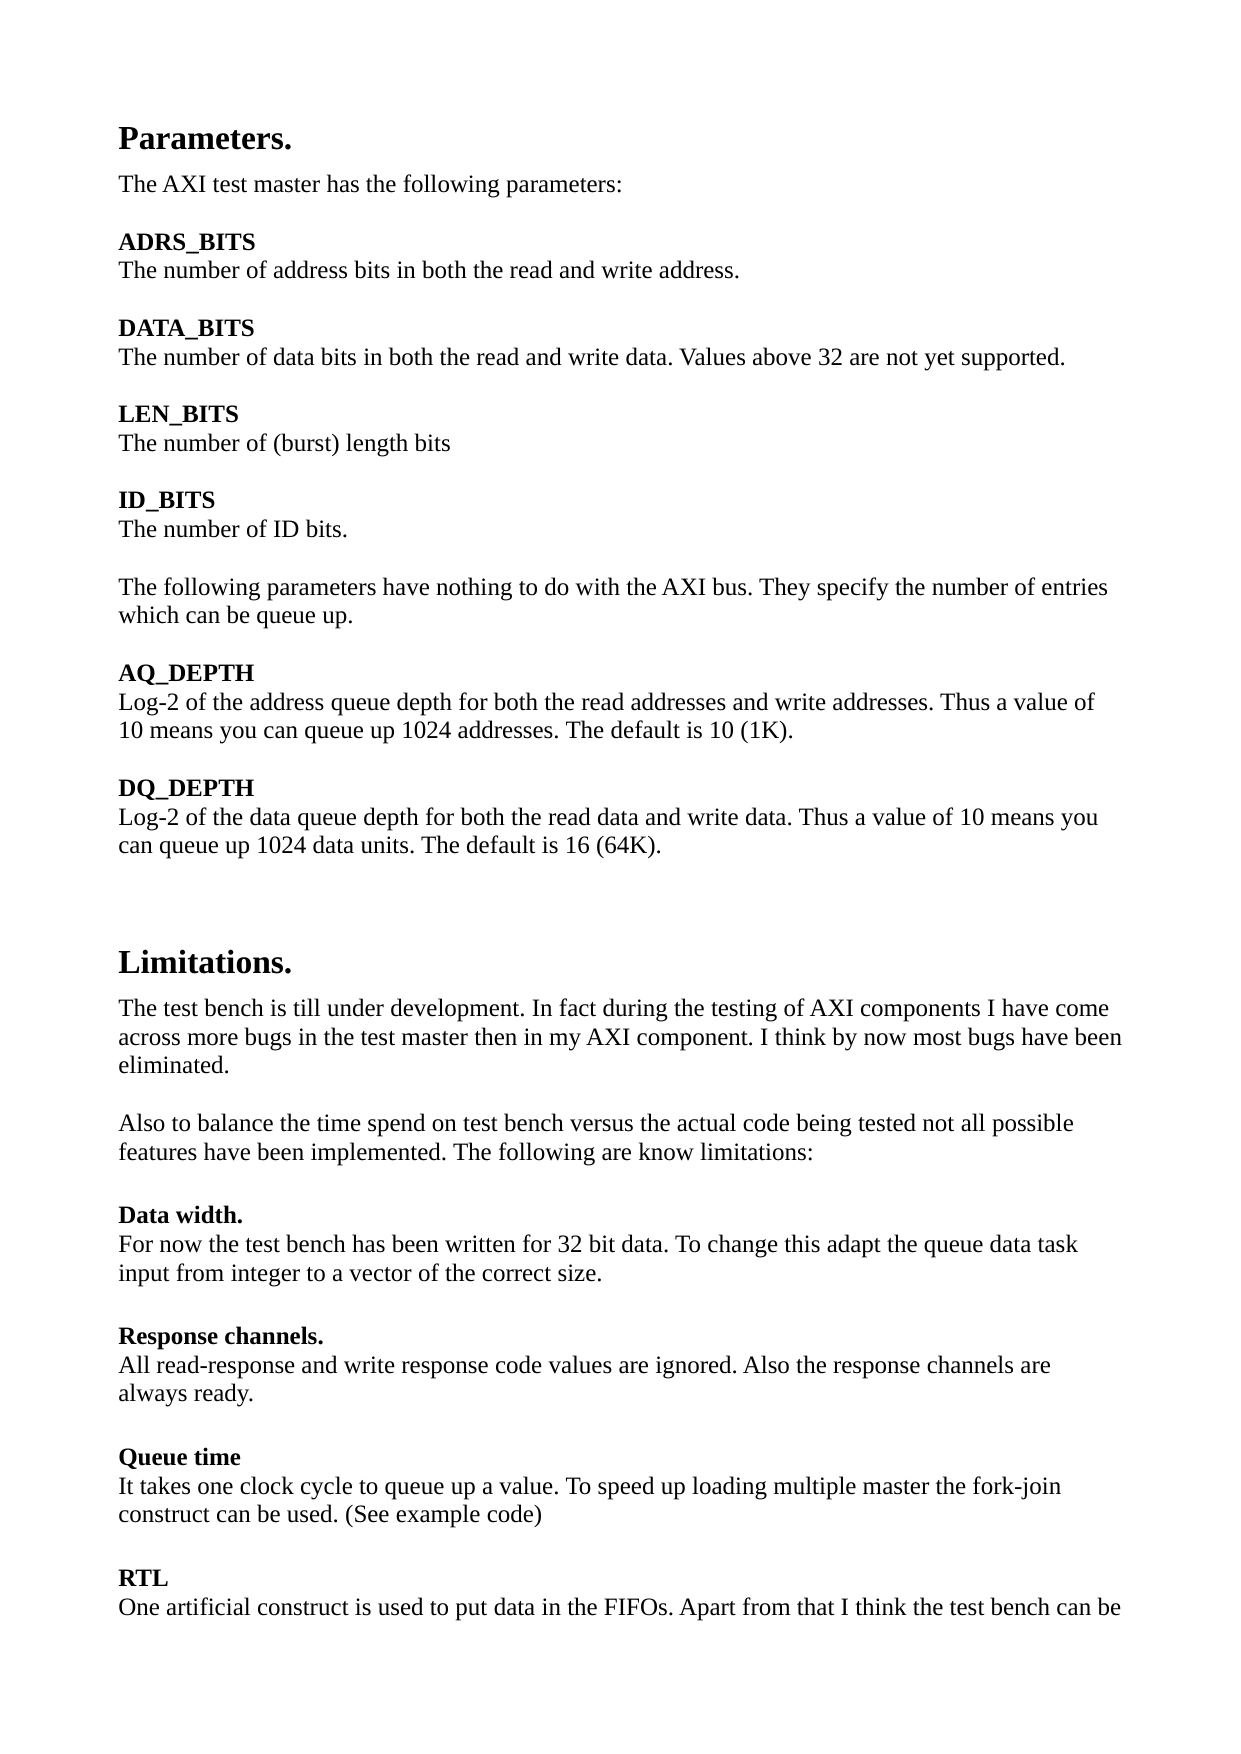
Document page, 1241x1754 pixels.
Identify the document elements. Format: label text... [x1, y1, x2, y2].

text The following parameters have nothing to do with the AXI bus. They specify the number of entries which can be queue up. [118, 572, 1122, 629]
text LEN_BITS [118, 399, 1122, 428]
text The number of (burst) length bits [118, 428, 1122, 457]
subtitle Limitations. [118, 942, 1122, 980]
subtitle Parameters. [118, 118, 1122, 157]
text Also to balance the time spend on test bench versus the actual code being tested not all possible features have been implemented. The following are know limitations: [118, 1108, 1122, 1165]
text RTL [118, 1563, 1122, 1592]
text The test bench is till under development. In fact during the testing of AXI components I have come across more bugs in the test master then in my AXI component. I think by now most bugs have been eliminated. [118, 993, 1122, 1079]
text The number of ID bits. [118, 514, 1122, 543]
text DQ_DEPTH [118, 773, 1122, 802]
text All read-response and write response code values are ignored. Also the response channels are always ready. [118, 1350, 1122, 1407]
text The number of address bits in both the read and write address. [118, 256, 1122, 284]
text DATA_BITS [118, 313, 1122, 342]
text Log-2 of the address queue depth for both the read addresses and write addresses. Thus a value of 10 means you can queue up 1024 addresses. The default is 10 (1K). [118, 687, 1122, 744]
text Queue time [118, 1442, 1122, 1471]
text For now the test bench has been written for 32 bit data. To change this adapt the queue data task input from integer to a vector of the correct size. [118, 1229, 1122, 1286]
text The number of data bits in both the read and write data. Values above 32 are not yet supported. [118, 342, 1122, 371]
text AQ_DEPTH [118, 658, 1122, 687]
text ADRS_BITS [118, 227, 1122, 256]
text It takes one clock cycle to queue up a value. To speed up loading multiple master the fork-join construct can be used. (See example code) [118, 1471, 1122, 1528]
text The AXI test master has the following parameters: [118, 169, 1122, 198]
text ID_BITS [118, 486, 1122, 514]
text Data width. [118, 1200, 1122, 1229]
text Log-2 of the data queue depth for both the read data and write data. Thus a value of 10 means you can queue up 1024 data units. The default is 16 (64K). [118, 802, 1122, 859]
text Response channels. [118, 1321, 1122, 1350]
text One artificial construct is used to put data in the FIFOs. Apart from that I think the test bench can be [118, 1592, 1122, 1620]
